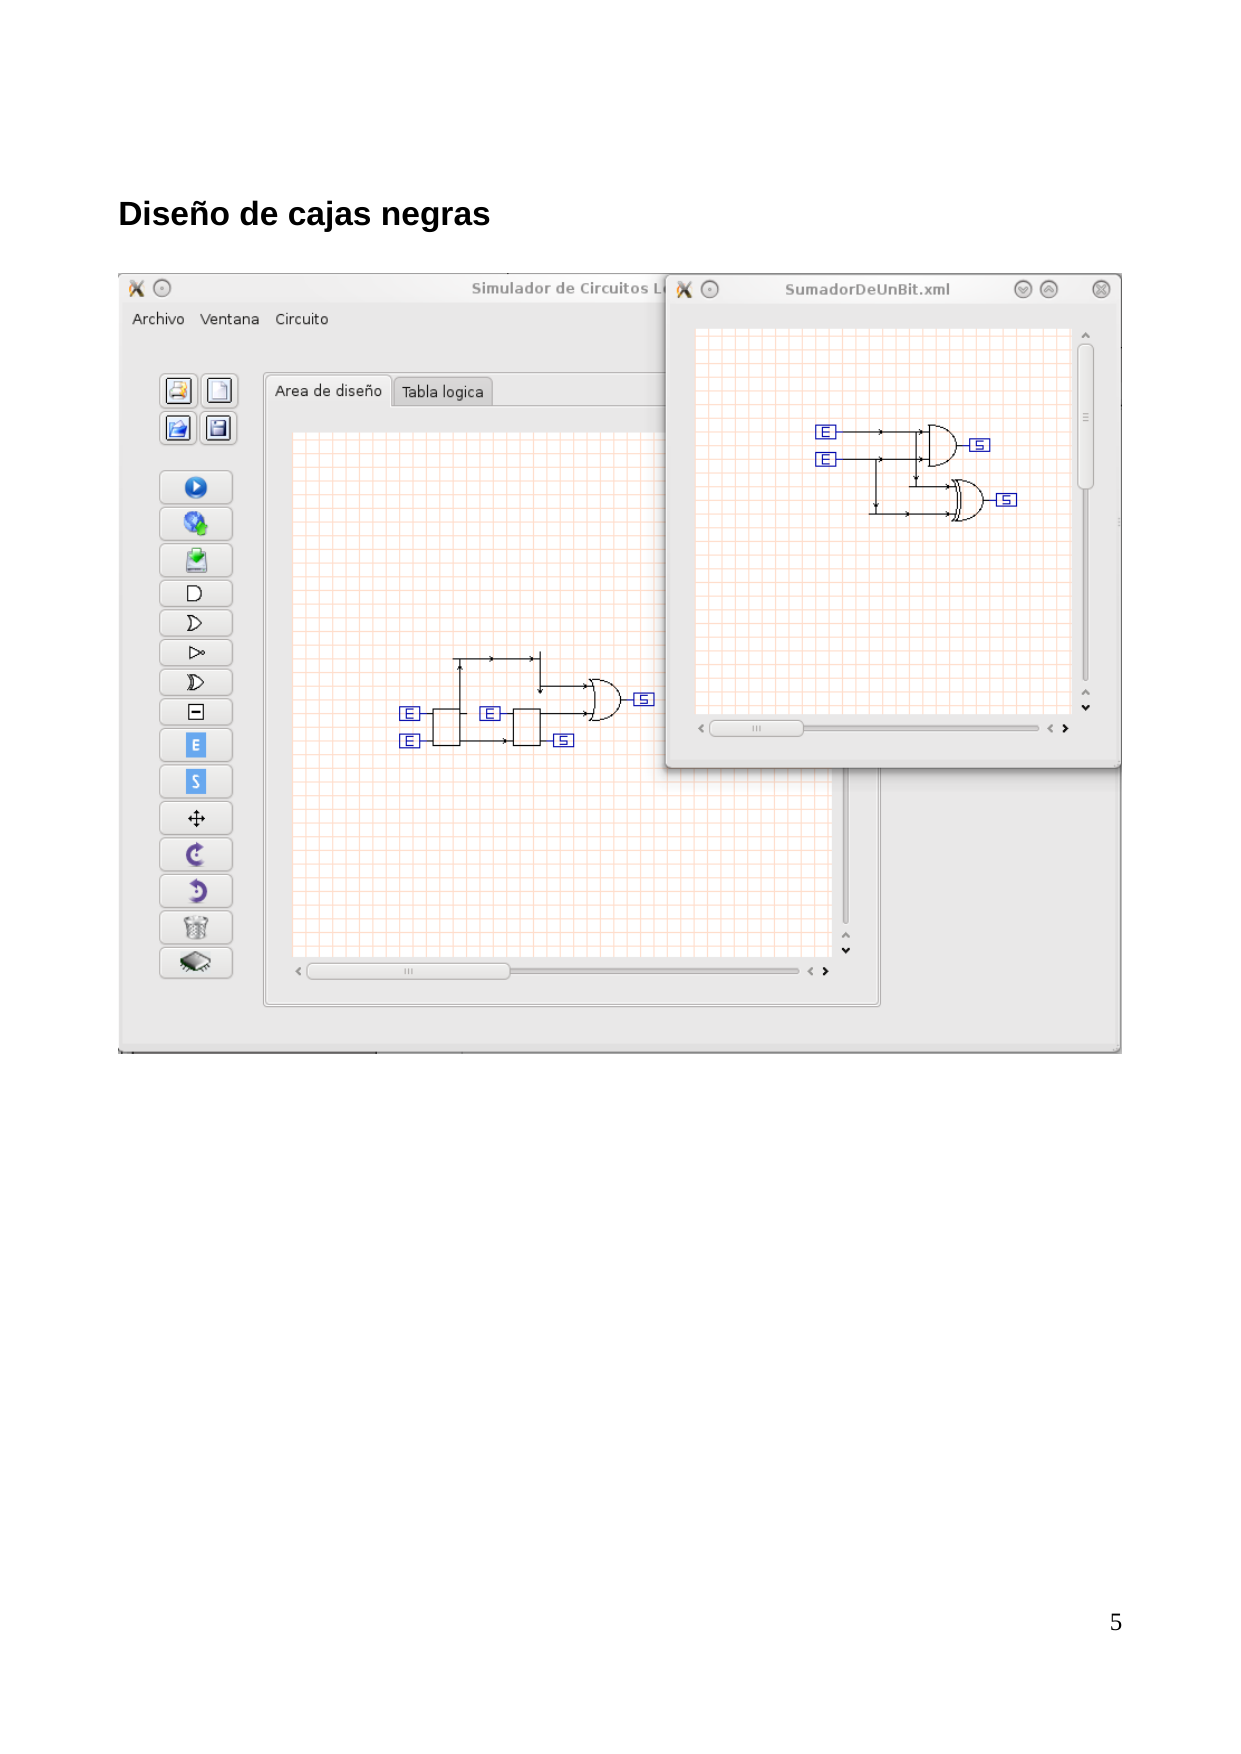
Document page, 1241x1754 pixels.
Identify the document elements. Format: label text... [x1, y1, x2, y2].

subtitle Diseño de cajas negras [118, 194, 1122, 233]
picture [118, 273, 1122, 1054]
